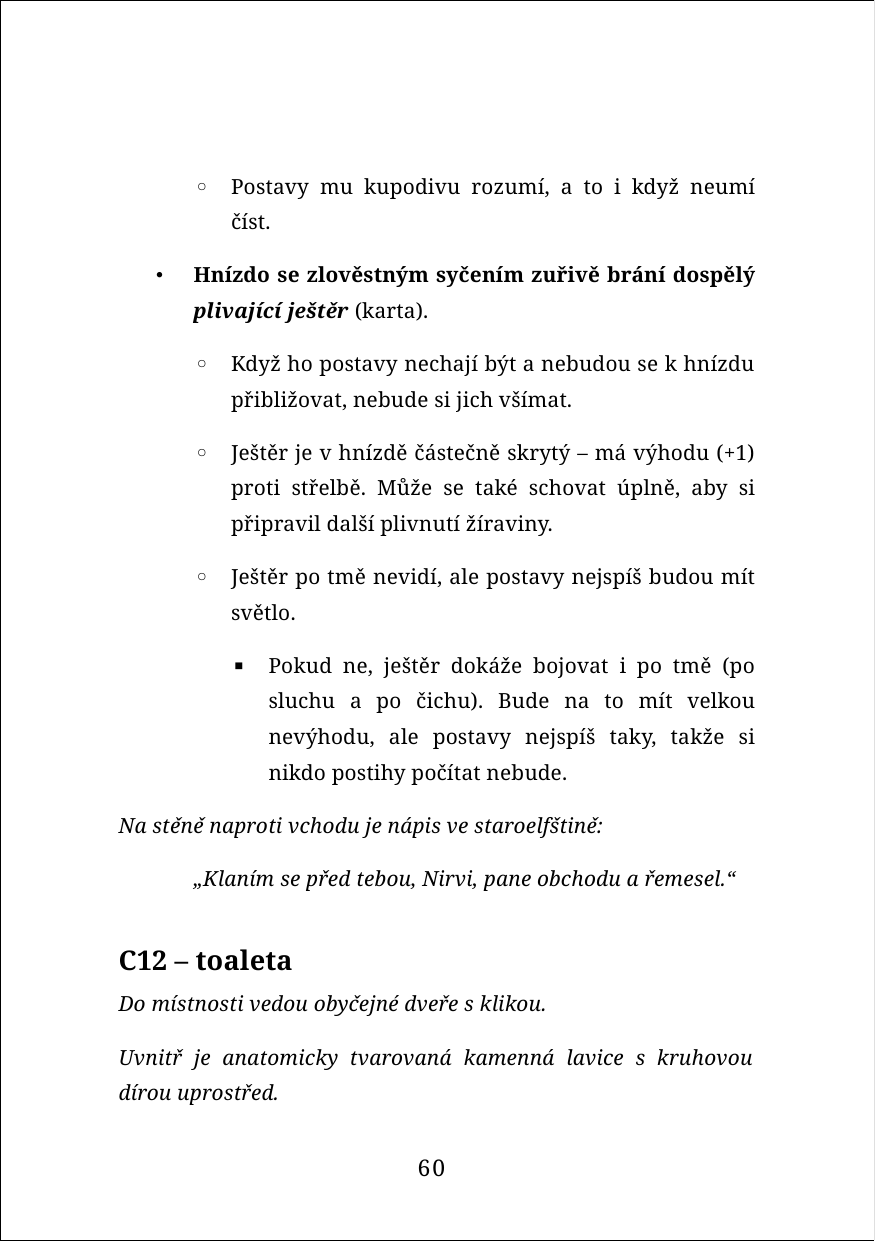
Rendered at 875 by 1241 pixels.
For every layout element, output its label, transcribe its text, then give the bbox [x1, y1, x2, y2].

list Pokud ne, ještěr dokáže bojovat i po tmě (po sluchu a po čichu). Bude na to mít velkou nevýhodu, ale postavy nejspíš taky, takže si nikdo postihy počítat nebude. [231, 651, 756, 786]
text Uvnitř je anatomicky tvarovaná kamenná lavice s kruhovou dírou uprostřed. [118, 1043, 756, 1107]
list Hnízdo se zlověstným syčením zuřivě brání dospělý plivající ještěr (karta). [156, 261, 756, 324]
list Ještěr je v hnízdě částečně skrytý – má výhodu (+1) proti střelbě. Může se také schovat úplně, aby si připravil další plivnutí žíraviny. [193, 438, 756, 537]
list Ještěr po tmě nevidí, ale postavy nejspíš budou mít světlo. [193, 562, 756, 626]
subtitle C12 – toaleta [118, 941, 756, 978]
list „Klaním se před tebou, Nirvi, pane obchodu a řemesel.“ [156, 864, 756, 892]
text Na stěně naproti vchodu je nápis ve staroelfštině: [118, 811, 756, 839]
text Do místnosti vedou obyčejné dveře s klikou. [118, 989, 756, 1018]
list Když ho postavy nechají být a nebudou se k hnízdu přibližovat, nebude si jich všímat. [193, 349, 756, 413]
list Postavy mu kupodivu rozumí, a to i když neumí číst. [193, 172, 756, 236]
